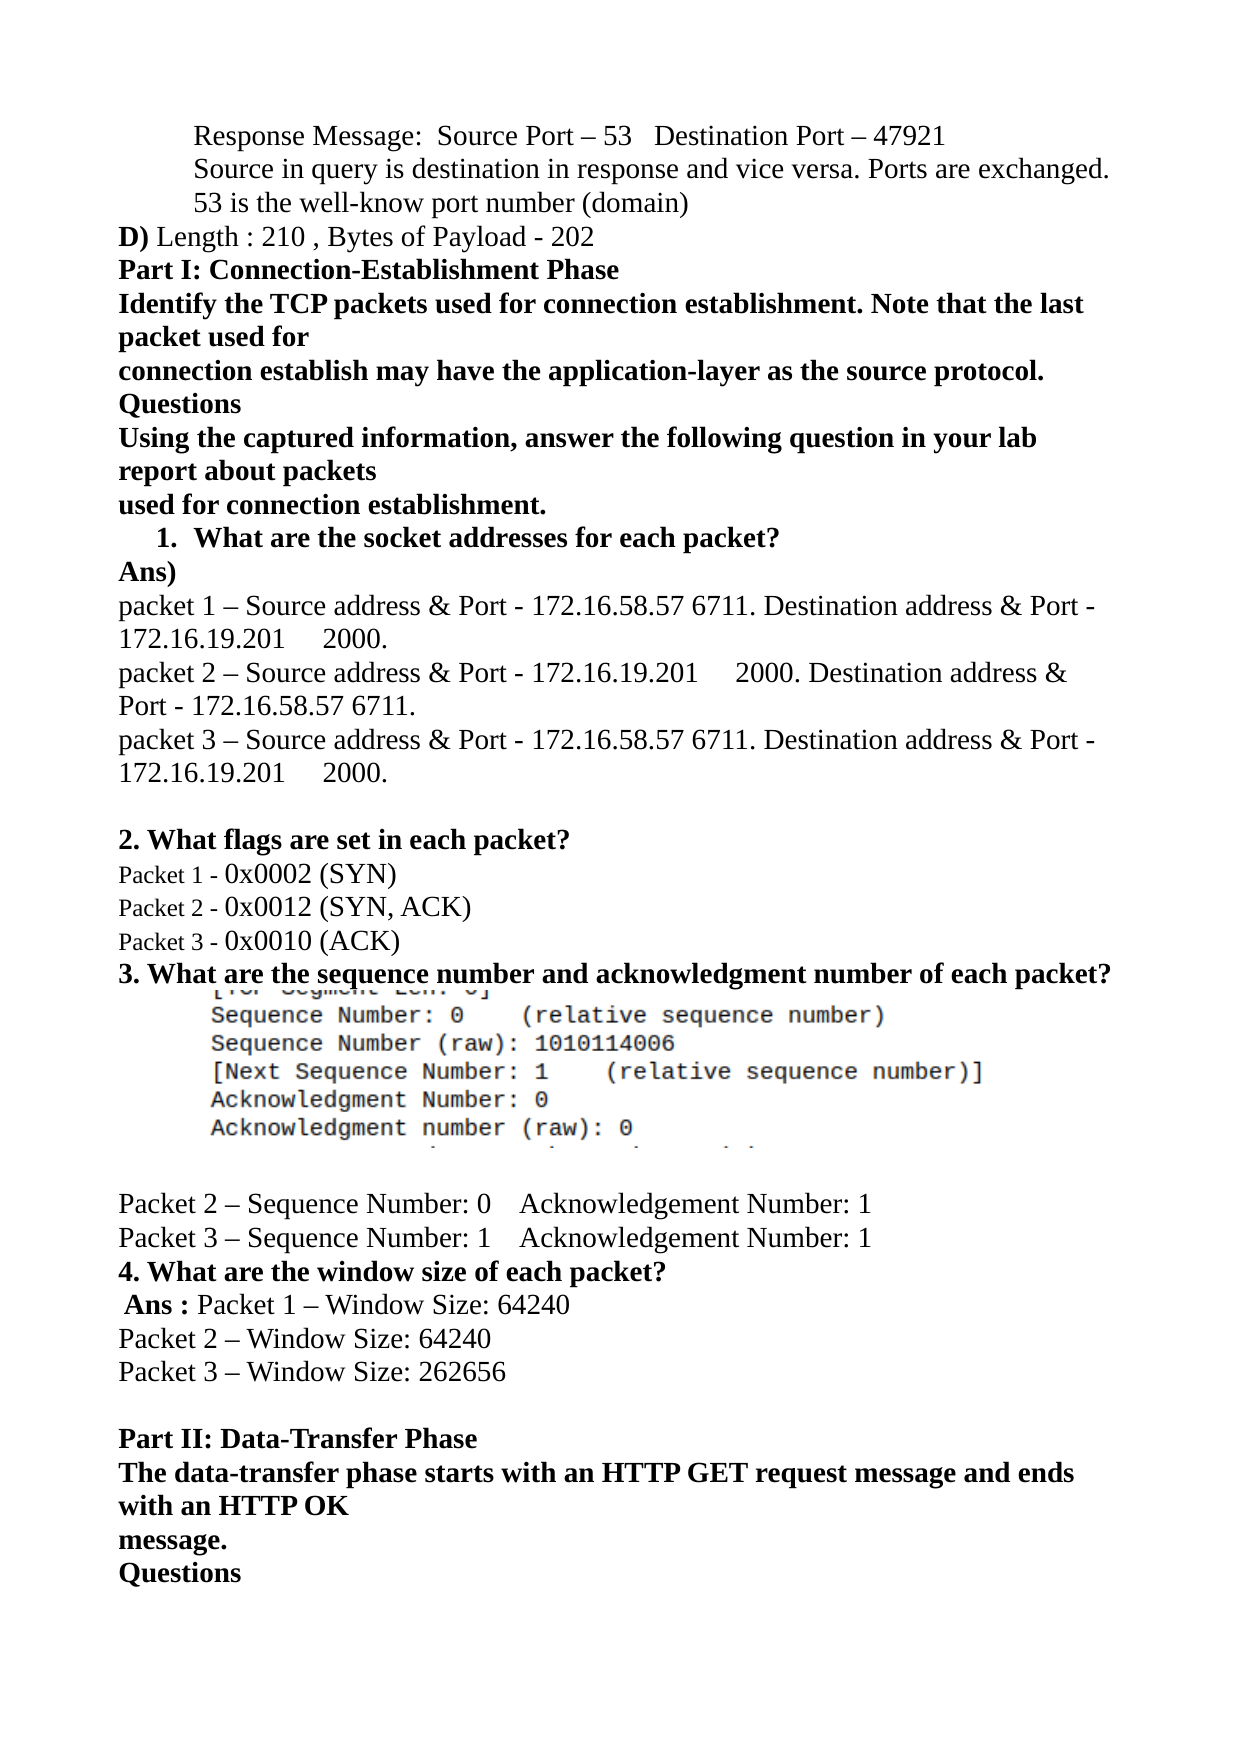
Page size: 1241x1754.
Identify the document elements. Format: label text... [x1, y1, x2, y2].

text Packet 3 - 0x0010 (ACK) [118, 923, 1122, 957]
text message. [118, 1522, 1122, 1556]
text connection establish may have the application-layer as the source protocol. [118, 353, 1122, 386]
list 53 is the well-know port number (domain) [193, 185, 1122, 219]
text packet 3 – Source address & Port - 172.16.58.57 6711. Destination address & Port - 172.16.19.201 2000. [118, 722, 1122, 789]
text Packet 2 - 0x0012 (SYN, ACK) [118, 889, 1122, 923]
list Source in query is destination in response and vice versa. Ports are exchanged. [193, 152, 1122, 185]
text Using the captured information, answer the following question in your lab report about packets [118, 420, 1122, 487]
text Questions [118, 386, 1122, 420]
text D) Length : 210 , Bytes of Payload - 202 [118, 219, 1122, 252]
text 4. What are the window size of each packet? [118, 1254, 1122, 1287]
text 2. What flags are set in each packet? [118, 822, 1122, 856]
text Part II: Data-Transfer Phase [118, 1421, 1122, 1455]
text Identify the TCP packets used for connection establishment. Note that the last packet used for [118, 286, 1122, 353]
text Questions [118, 1556, 1122, 1589]
text Packet 3 – Window Size: 262656 [118, 1354, 1122, 1388]
list What are the socket addresses for each packet? [156, 521, 1122, 554]
text packet 1 – Source address & Port - 172.16.58.57 6711. Destination address & Port - 172.16.19.201 2000. [118, 588, 1122, 655]
text used for connection establishment. [118, 487, 1122, 521]
text 3. What are the sequence number and acknowledgment number of each packet? [118, 957, 1122, 990]
text The data-transfer phase starts with an HTTP GET request message and ends with an HTTP OK [118, 1455, 1122, 1522]
text packet 2 – Source address & Port - 172.16.19.201 2000. Destination address & Port - 172.16.58.57 6711. [118, 655, 1122, 722]
text Packet 1 - 0x0002 (SYN) [118, 856, 1122, 889]
text Ans) [118, 554, 1122, 588]
text Packet 3 – Sequence Number: 1 Acknowledgement Number: 1 [118, 1220, 1122, 1254]
text Packet 2 – Sequence Number: 0 Acknowledgement Number: 1 [118, 1187, 1122, 1220]
text Part I: Connection-Establishment Phase [118, 252, 1122, 286]
text Ans : Packet 1 – Window Size: 64240 [118, 1287, 1122, 1321]
list Response Message: Source Port – 53 Destination Port – 47921 [193, 118, 1122, 152]
text Packet 2 – Window Size: 64240 [118, 1321, 1122, 1354]
